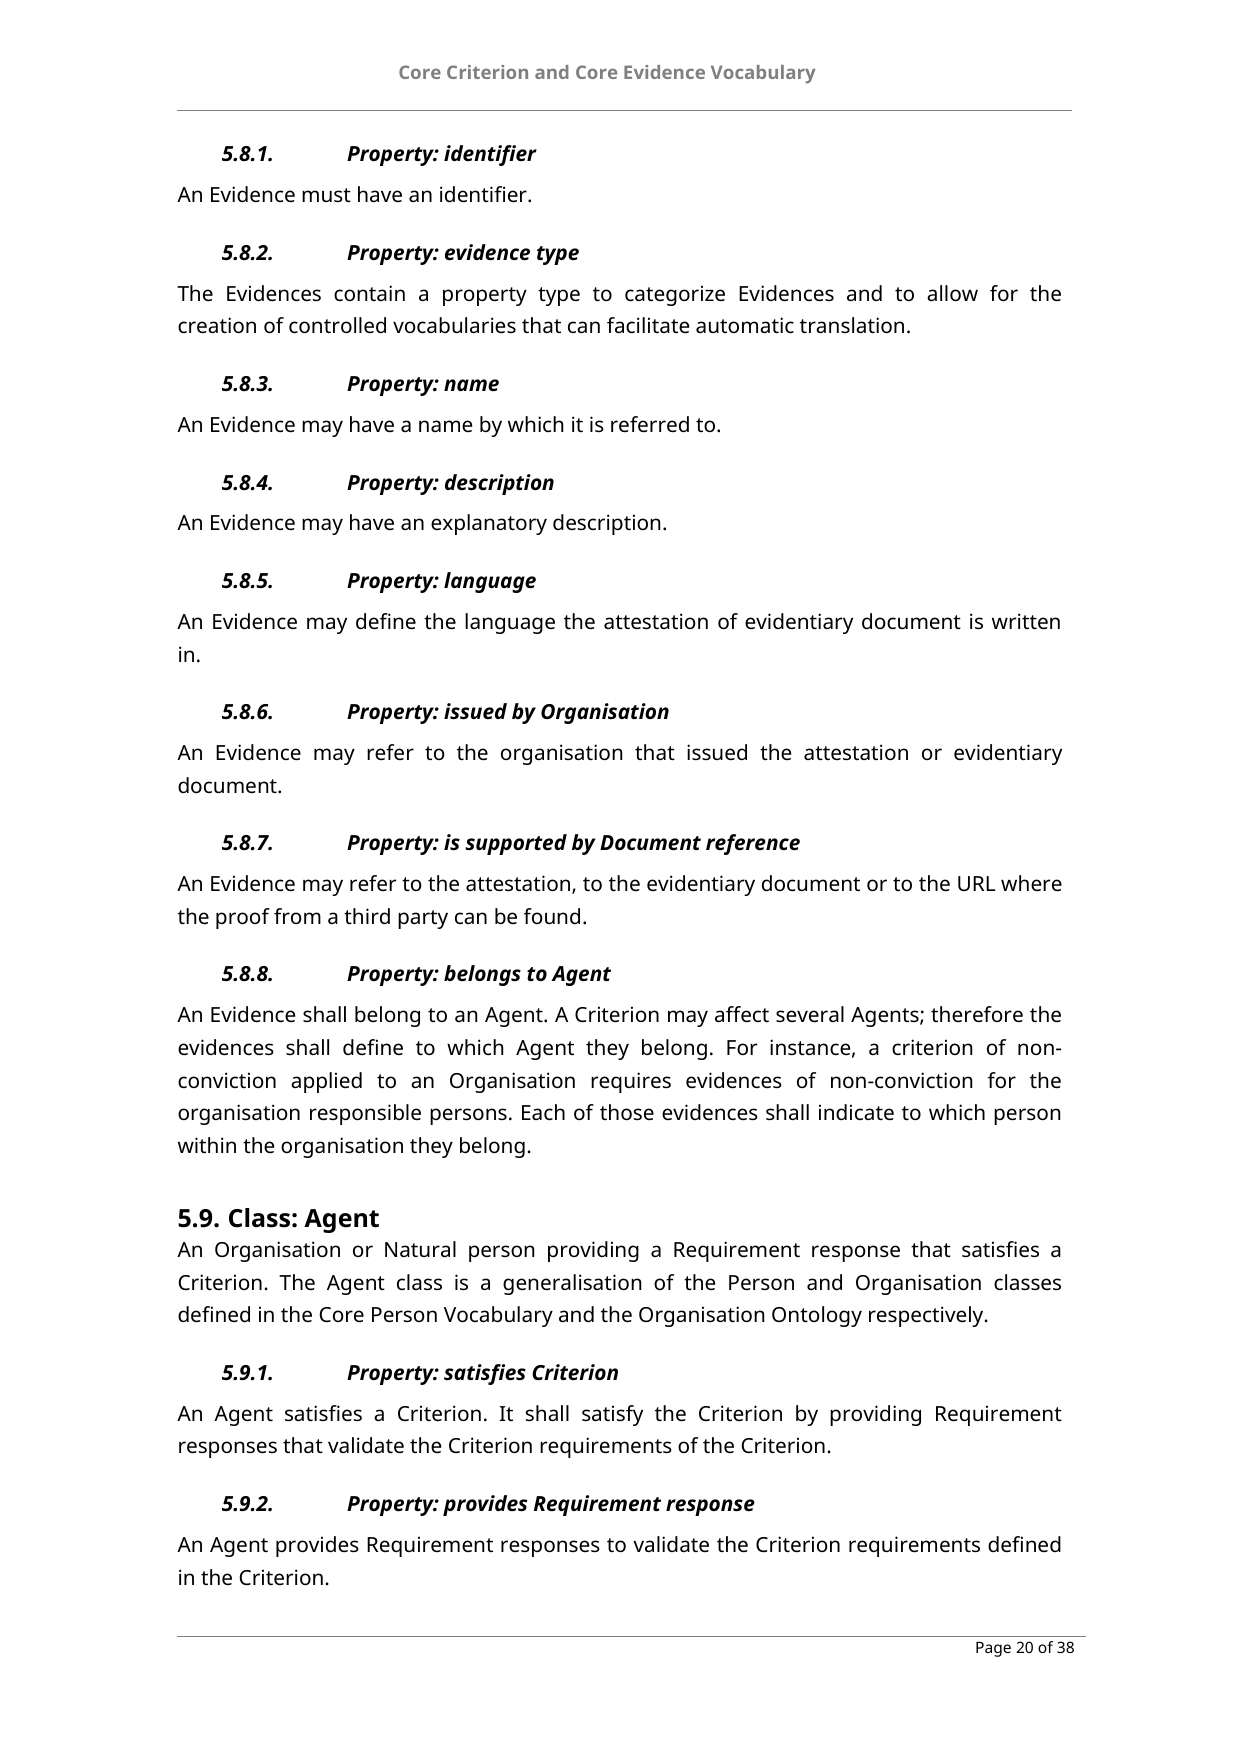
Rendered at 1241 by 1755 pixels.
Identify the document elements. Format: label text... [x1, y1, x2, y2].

text An Evidence may define the language the attestation of evidentiary document is written in. [177, 607, 1063, 668]
subtitle Property: provides Requirement response [222, 1489, 1063, 1517]
subtitle Property: identifier [222, 139, 1063, 168]
subtitle Property: is supported by Document reference [222, 828, 1063, 857]
text An Evidence may have a name by which it is referred to. [177, 410, 1063, 438]
text An Organisation or Natural person providing a Requirement response that satisfies a Criterion. The Agent class is a generalisation of the Person and Organisation classes defined in the Core Person Vocabulary and the Organisation Ontology respectively. [177, 1235, 1063, 1329]
text An Agent satisfies a Criterion. It shall satisfy the Criterion by providing Requirement responses that validate the Criterion requirements of the Criterion. [177, 1399, 1063, 1460]
text An Evidence must have an identifier. [177, 180, 1063, 209]
subtitle Property: belongs to Agent [222, 959, 1063, 988]
text The Evidences contain a property type to categorize Evidences and to allow for the creation of controlled vocabularies that can facilitate automatic translation. [177, 279, 1063, 340]
subtitle Property: language [222, 566, 1063, 594]
subtitle Class: Agent [177, 1201, 1063, 1235]
subtitle Property: issued by Organisation [222, 697, 1063, 726]
subtitle Property: description [222, 468, 1063, 496]
subtitle Property: satisfies Criterion [222, 1358, 1063, 1386]
subtitle Property: evidence type [222, 238, 1063, 266]
text An Evidence may have an explanatory description. [177, 508, 1063, 537]
text An Evidence may refer to the organisation that issued the attestation or evidentiary document. [177, 738, 1063, 799]
text An Agent provides Requirement responses to validate the Criterion requirements defined in the Criterion. [177, 1530, 1063, 1591]
subtitle Property: name [222, 369, 1063, 397]
text An Evidence shall belong to an Agent. A Criterion may affect several Agents; therefore the evidences shall define to which Agent they belong. For instance, a criterion of non-conviction applied to an Organisation requires evidences of non-conviction for the organisation responsible persons. Each of those evidences shall indicate to which person within the organisation they belong. [177, 1001, 1063, 1159]
text An Evidence may refer to the attestation, to the evidentiary document or to the URL where the proof from a third party can be found. [177, 869, 1063, 930]
